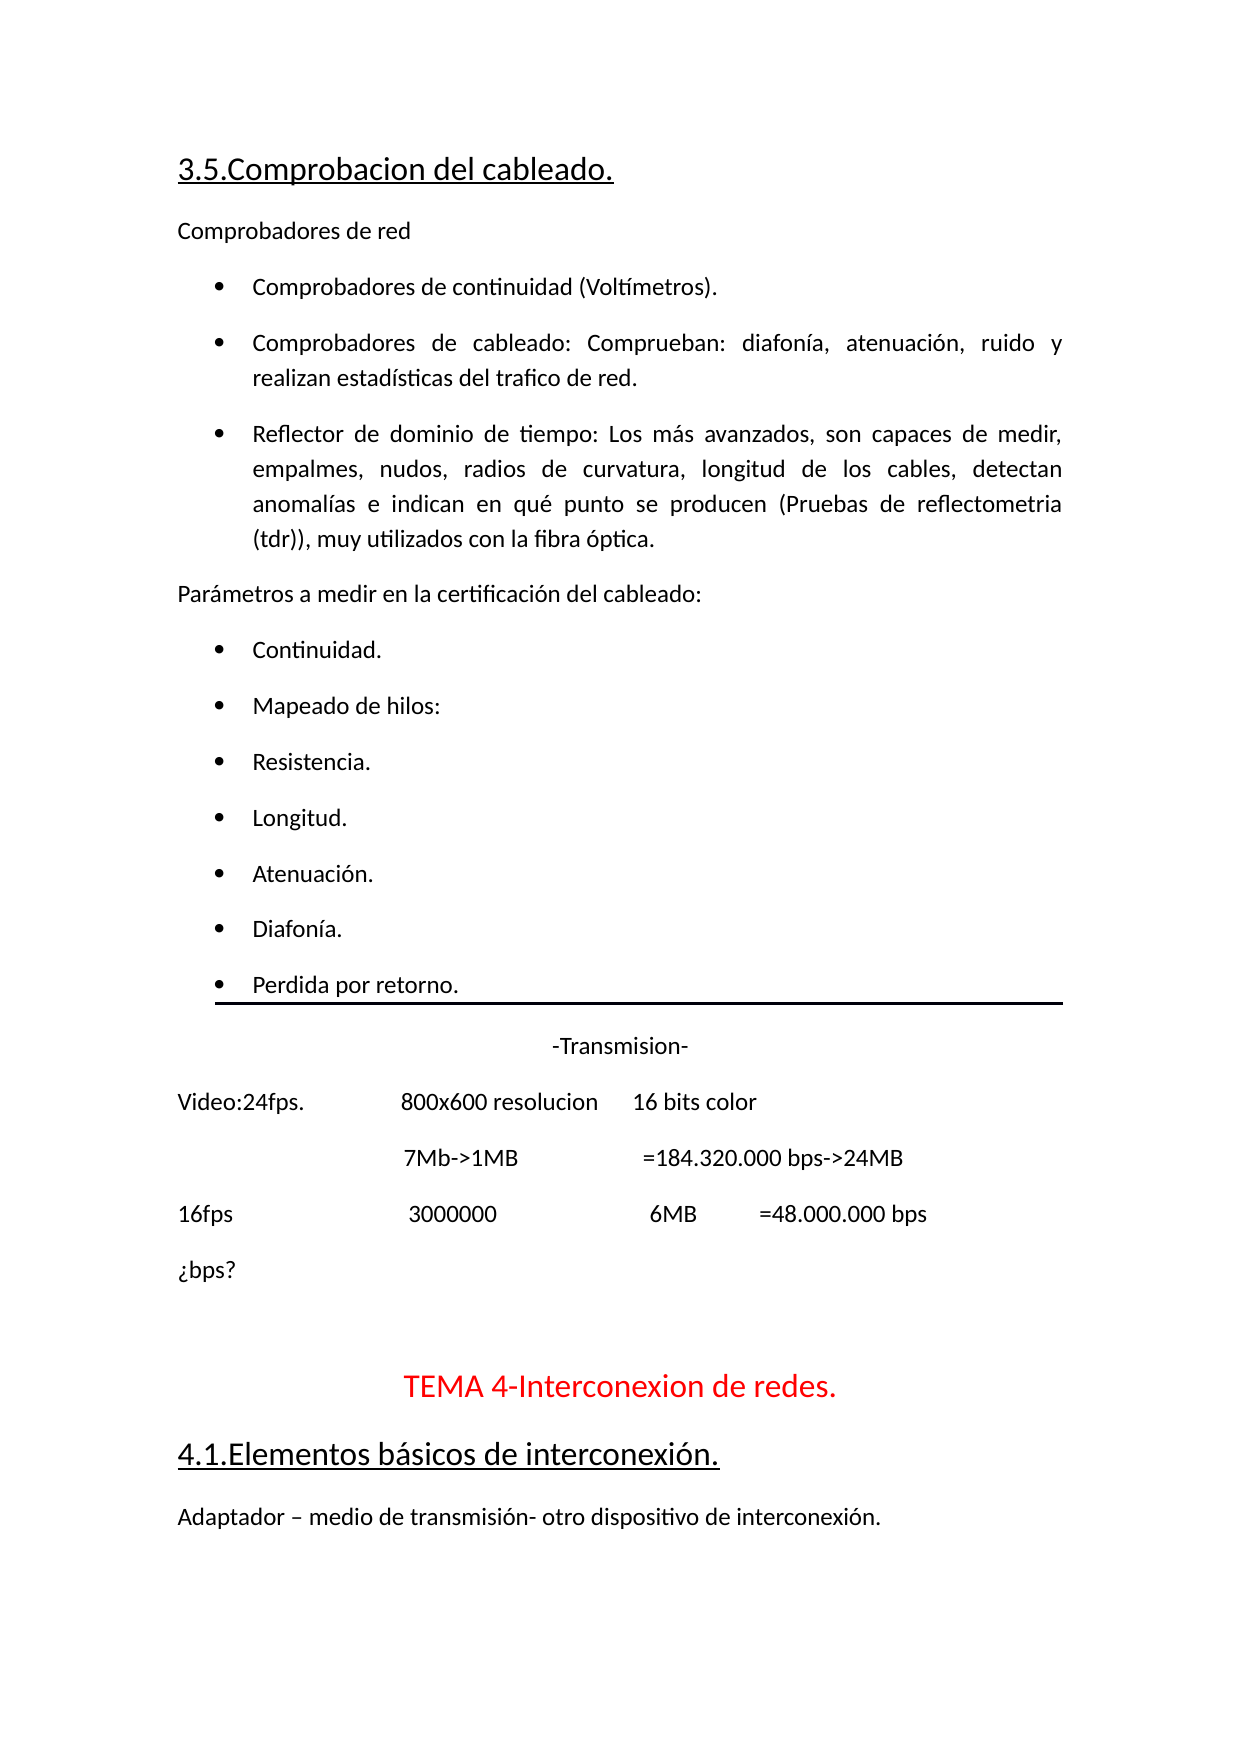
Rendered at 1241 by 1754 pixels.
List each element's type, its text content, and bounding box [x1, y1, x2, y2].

list Mapeado de hilos: [215, 690, 1063, 721]
list Diafonía. [215, 913, 1063, 944]
text 7Mb->1MB =184.320.000 bps->24MB [177, 1142, 1063, 1173]
text ¿bps? [177, 1254, 1063, 1284]
list Atenuación. [215, 858, 1063, 888]
list Comprobadores de continuidad (Voltímetros). [215, 271, 1063, 302]
text 3.5.Comprobacion del cableado. [177, 148, 1063, 188]
text Parámetros a medir en la certificación del cableado: [177, 578, 1063, 609]
list Resistencia. [215, 746, 1063, 777]
text Comprobadores de red [177, 215, 1063, 246]
text Video:24fps. 800x600 resolucion 16 bits color [177, 1086, 1063, 1117]
text -Transmision- [177, 1030, 1063, 1061]
text TEMA 4-Interconexion de redes. [177, 1365, 1063, 1406]
text Adaptador – medio de transmisión- otro dispositivo de interconexión. [177, 1501, 1063, 1531]
list Reflector de dominio de tiempo: Los más avanzados, son capaces de medir, empalmes, nudos, radios de curvatura, longitud de los cables, detectan anomalías e indican en qué punto se producen (Pruebas de reflectometria (tdr)), muy utilizados con la fibra óptica. [215, 418, 1063, 553]
list Continuidad. [215, 634, 1063, 665]
text 4.1.Elementos básicos de interconexión. [177, 1433, 1063, 1474]
list Longitud. [215, 802, 1063, 832]
list Comprobadores de cableado: Comprueban: diafonía, atenuación, ruido y realizan estadísticas del trafico de red. [215, 327, 1063, 392]
text 16fps 3000000 6MB =48.000.000 bps [177, 1198, 1063, 1228]
list Perdida por retorno. [215, 969, 1063, 1002]
